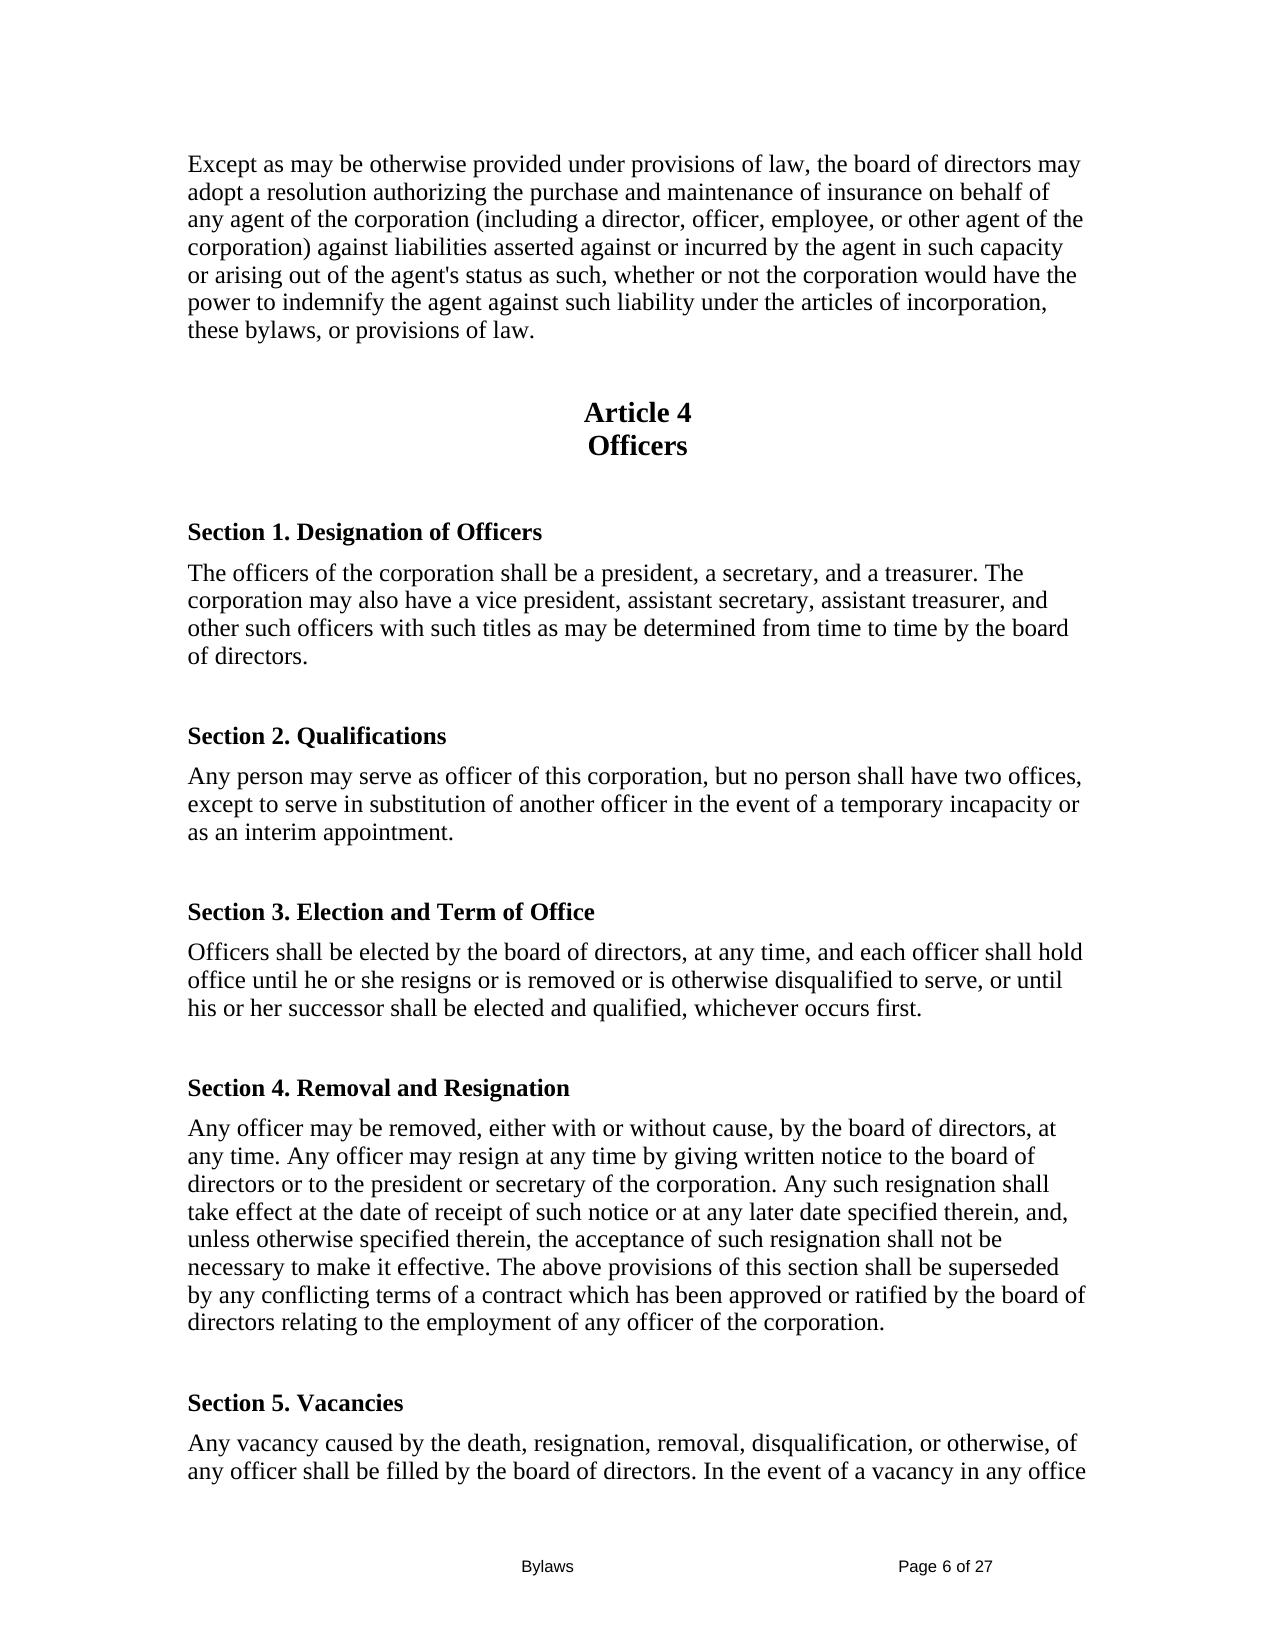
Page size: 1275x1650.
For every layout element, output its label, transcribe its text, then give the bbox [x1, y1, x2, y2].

text Section 1. Designation of Officers [187, 518, 1087, 546]
text Section 4. Removal and Resignation [187, 1074, 1087, 1102]
text Section 5. Vacancies [187, 1389, 1087, 1417]
text Article 4 Officers [187, 397, 1087, 461]
text Officers shall be elected by the board of directors, at any time, and each officer shall hold office until he or she resigns or is removed or is otherwise disqualified to serve, or until his or her successor shall be elected and qualified, whichever occurs first. [187, 938, 1087, 1022]
text Section 2. Qualifications [187, 722, 1087, 750]
text The officers of the corporation shall be a president, a secretary, and a treasurer. The corporation may also have a vice president, assistant secretary, assistant treasurer, and other such officers with such titles as may be determined from time to time by the board of directors. [187, 559, 1087, 669]
text Section 3. Election and Term of Office [187, 898, 1087, 926]
text Any person may serve as officer of this corporation, but no person shall have two offices, except to serve in substitution of another officer in the event of a temporary incapacity or as an interim appointment. [187, 762, 1087, 846]
text Any vacancy caused by the death, resignation, removal, disqualification, or otherwise, of any officer shall be filled by the board of directors. In the event of a vacancy in any office [187, 1429, 1087, 1484]
text Any officer may be removed, either with or without cause, by the board of directors, at any time. Any officer may resign at any time by giving written notice to the board of directors or to the president or secretary of the corporation. Any such resignation shall take effect at the date of receipt of such notice or at any later date specified therein, and, unless otherwise specified therein, the acceptance of such resignation shall not be necessary to make it effective. The above provisions of this section shall be superseded by any conflicting terms of a contract which has been approved or ratified by the board of directors relating to the employment of any officer of the corporation. [187, 1114, 1087, 1336]
text Except as may be otherwise provided under provisions of law, the board of directors may adopt a resolution authorizing the purchase and maintenance of insurance on behalf of any agent of the corporation (including a director, officer, employee, or other agent of the corporation) against liabilities asserted against or incurred by the agent in such capacity or arising out of the agent's status as such, whether or not the corporation would have the power to indemnify the agent against such liability under the articles of incorporation, these bylaws, or provisions of law. [187, 150, 1087, 344]
